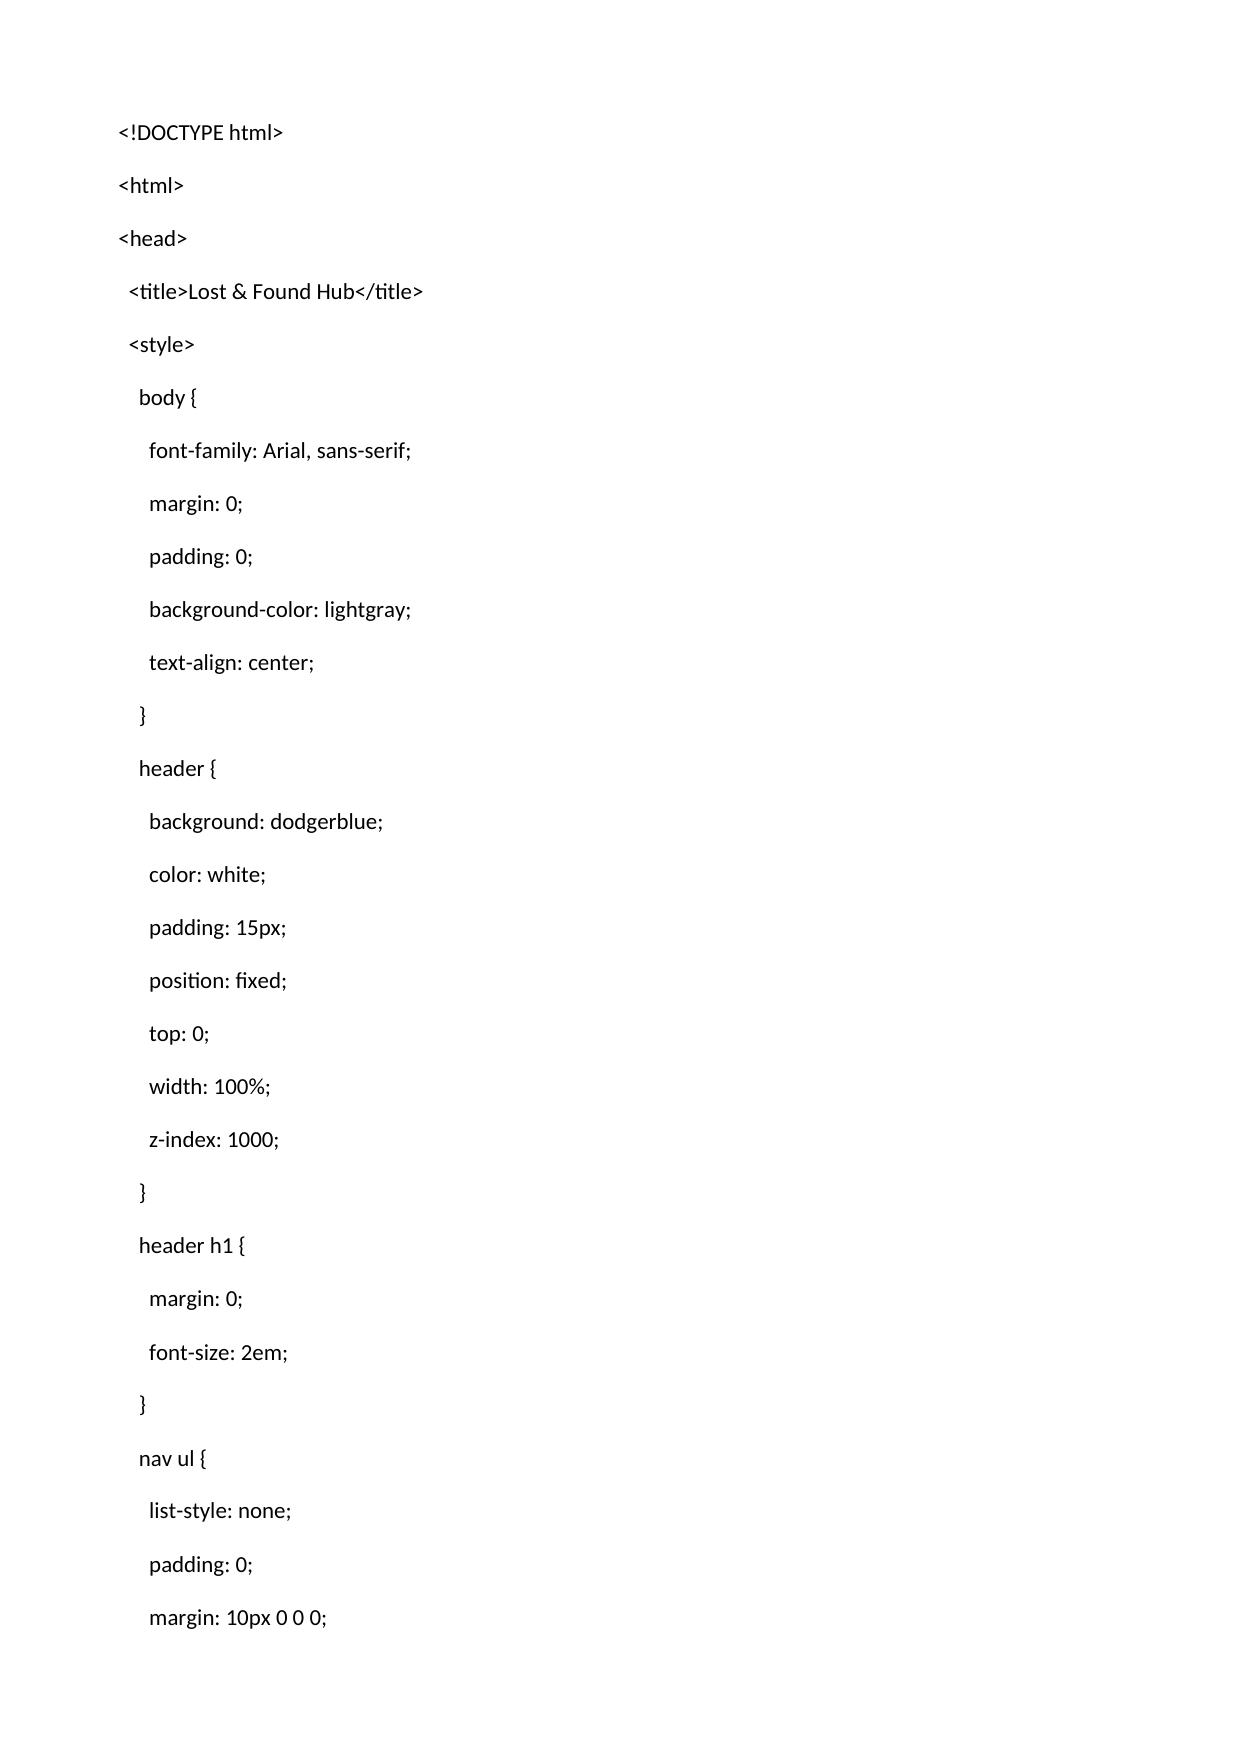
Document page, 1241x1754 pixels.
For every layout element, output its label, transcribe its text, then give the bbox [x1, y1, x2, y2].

text header { [118, 754, 1122, 782]
text padding: 0; [118, 542, 1122, 570]
text <head> [118, 224, 1122, 252]
text font-size: 2em; [118, 1338, 1122, 1366]
text <!DOCTYPE html> [118, 118, 1122, 146]
text } [118, 701, 1122, 729]
text font-family: Arial, sans-serif; [118, 436, 1122, 464]
text margin: 0; [118, 1284, 1122, 1313]
text list-style: none; [118, 1497, 1122, 1525]
text body { [118, 383, 1122, 411]
text header h1 { [118, 1232, 1122, 1259]
text margin: 0; [118, 489, 1122, 517]
text } [118, 1391, 1122, 1419]
text padding: 0; [118, 1550, 1122, 1578]
text text-align: center; [118, 648, 1122, 676]
text <style> [118, 330, 1122, 358]
text padding: 15px; [118, 913, 1122, 941]
text } [118, 1178, 1122, 1207]
text <title>Lost & Found Hub</title> [118, 277, 1122, 305]
text top: 0; [118, 1019, 1122, 1047]
text width: 100%; [118, 1072, 1122, 1101]
text background: dodgerblue; [118, 807, 1122, 835]
text margin: 10px 0 0 0; [118, 1603, 1122, 1631]
text nav ul { [118, 1444, 1122, 1472]
text color: white; [118, 860, 1122, 888]
text position: fixed; [118, 966, 1122, 994]
text <html> [118, 171, 1122, 199]
text z-index: 1000; [118, 1126, 1122, 1153]
text background-color: lightgray; [118, 595, 1122, 623]
